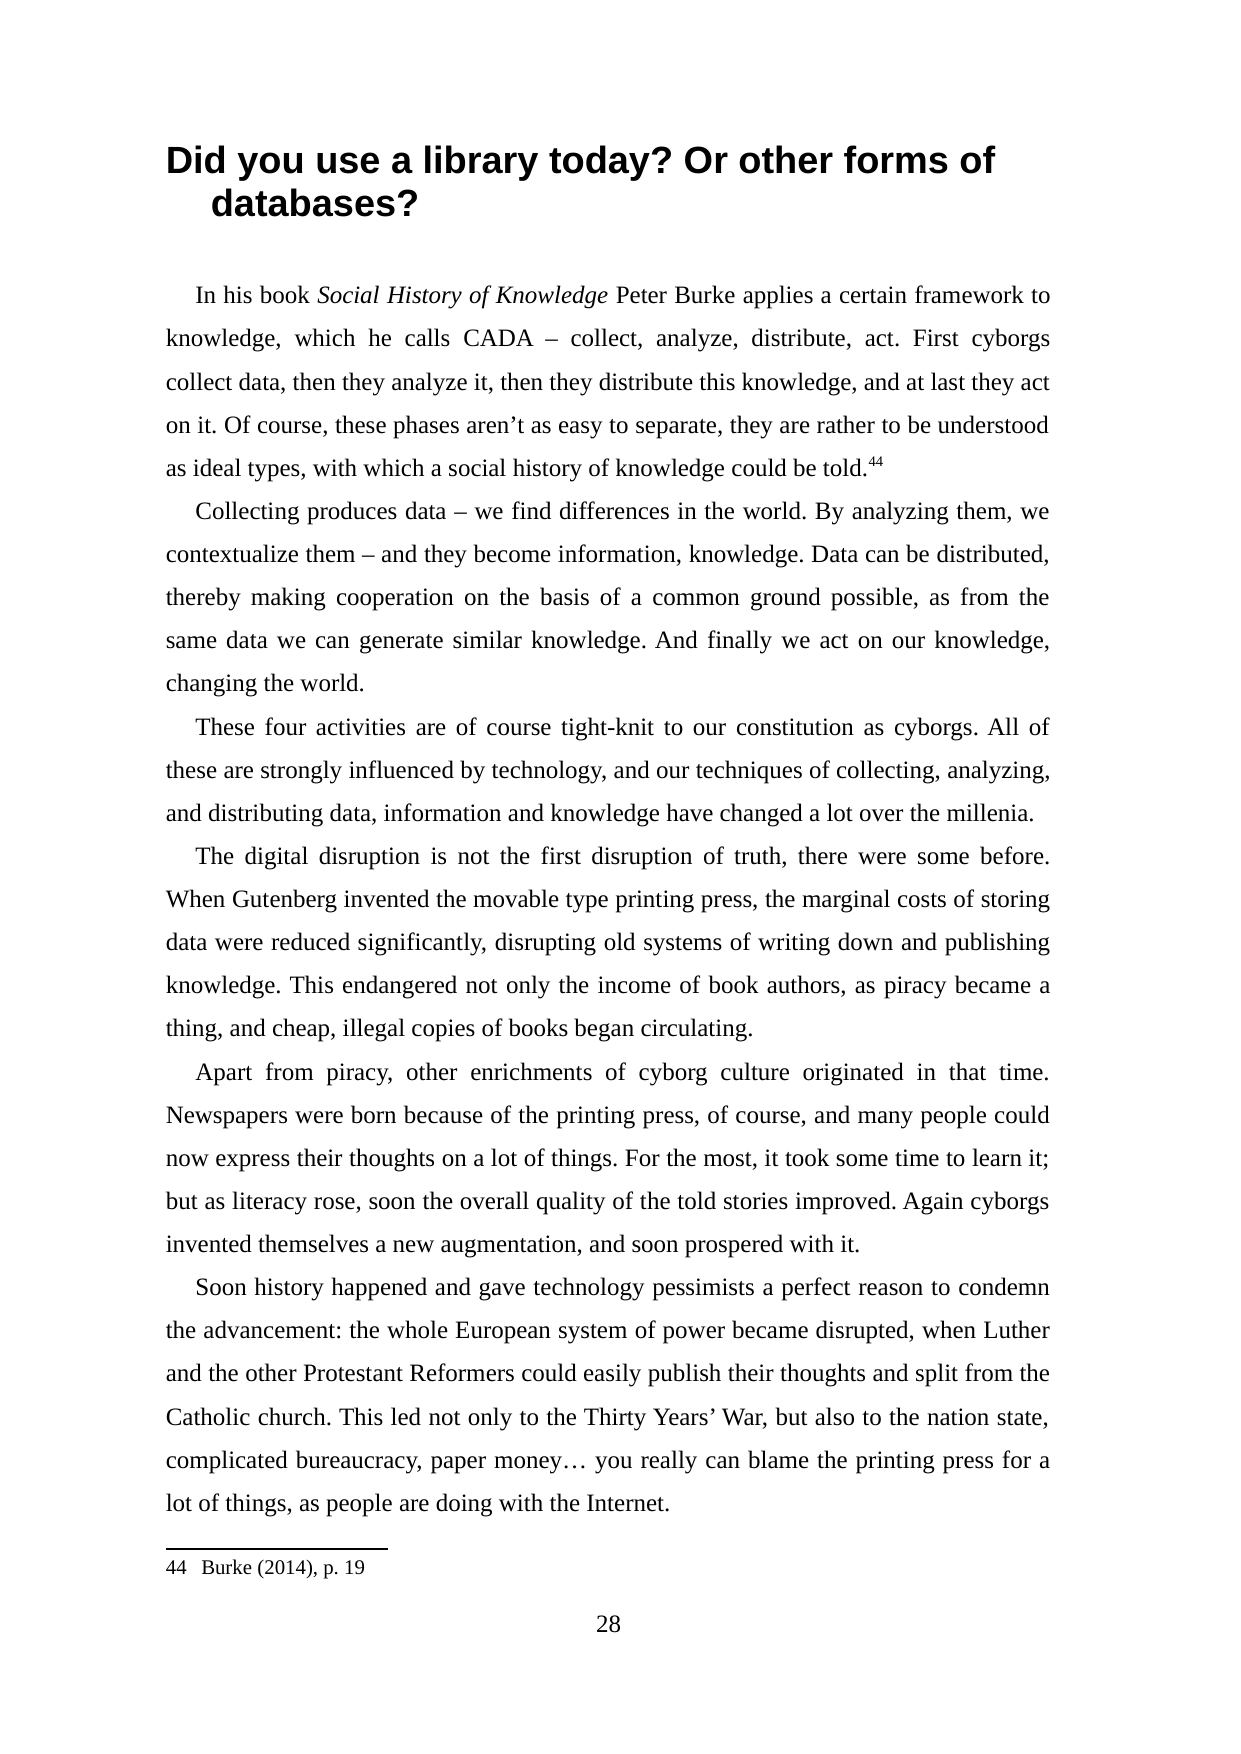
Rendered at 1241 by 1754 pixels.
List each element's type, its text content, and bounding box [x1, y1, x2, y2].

text Apart from piracy, other enrichments of cyborg culture originated in that time. Newspapers were born because of the printing press, of course, and many people could now express their thoughts on a lot of things. For the most, it took some time to learn it; but as literacy rose, soon the overall quality of the told stories improved. Again cyborgs invented themselves a new augmentation, and soon prospered with it. [166, 1057, 1051, 1258]
subtitle Did you use a library today? Or other forms of databases? [166, 137, 1051, 225]
text Collecting produces data – we find differences in the world. By analyzing them, we contextualize them – and they become information, knowledge. Data can be distributed, thereby making cooperation on the basis of a common ground possible, as from the same data we can generate similar knowledge. And finally we act on our knowledge, changing the world. [166, 496, 1051, 697]
text The digital disruption is not the first disruption of truth, there were some before. When Gutenberg invented the movable type printing press, the marginal costs of storing data were reduced significantly, disrupting old systems of writing down and publishing knowledge. This endangered not only the income of book authors, as piracy became a thing, and cheap, illegal copies of books began circulating. [166, 841, 1051, 1042]
text These four activities are of course tight-knit to our constitution as cyborgs. All of these are strongly influenced by technology, and our techniques of collecting, analyzing, and distributing data, information and knowledge have changed a lot over the millenia. [166, 712, 1051, 827]
text Burke (2014), p. 19 [166, 1555, 1051, 1579]
text Soon history happened and gave technology pessimists a perfect reason to condemn the advancement: the whole European system of power became disrupted, when Luther and the other Protestant Reformers could easily publish their thoughts and split from the Catholic church. This led not only to the Thirty Years’ War, but also to the nation state, complicated bureaucracy, paper money… you really can blame the printing press for a lot of things, as people are doing with the Internet. [166, 1272, 1051, 1517]
text In his book Social History of Knowledge Peter Burke applies a certain framework to knowledge, which he calls CADA – collect, analyze, distribute, act. First cyborgs collect data, then they analyze it, then they distribute this knowledge, and at last they act on it. Of course, these phases aren’t as easy to separate, they are rather to be understood as ideal types, with which a social history of knowledge could be told. [166, 280, 1051, 482]
